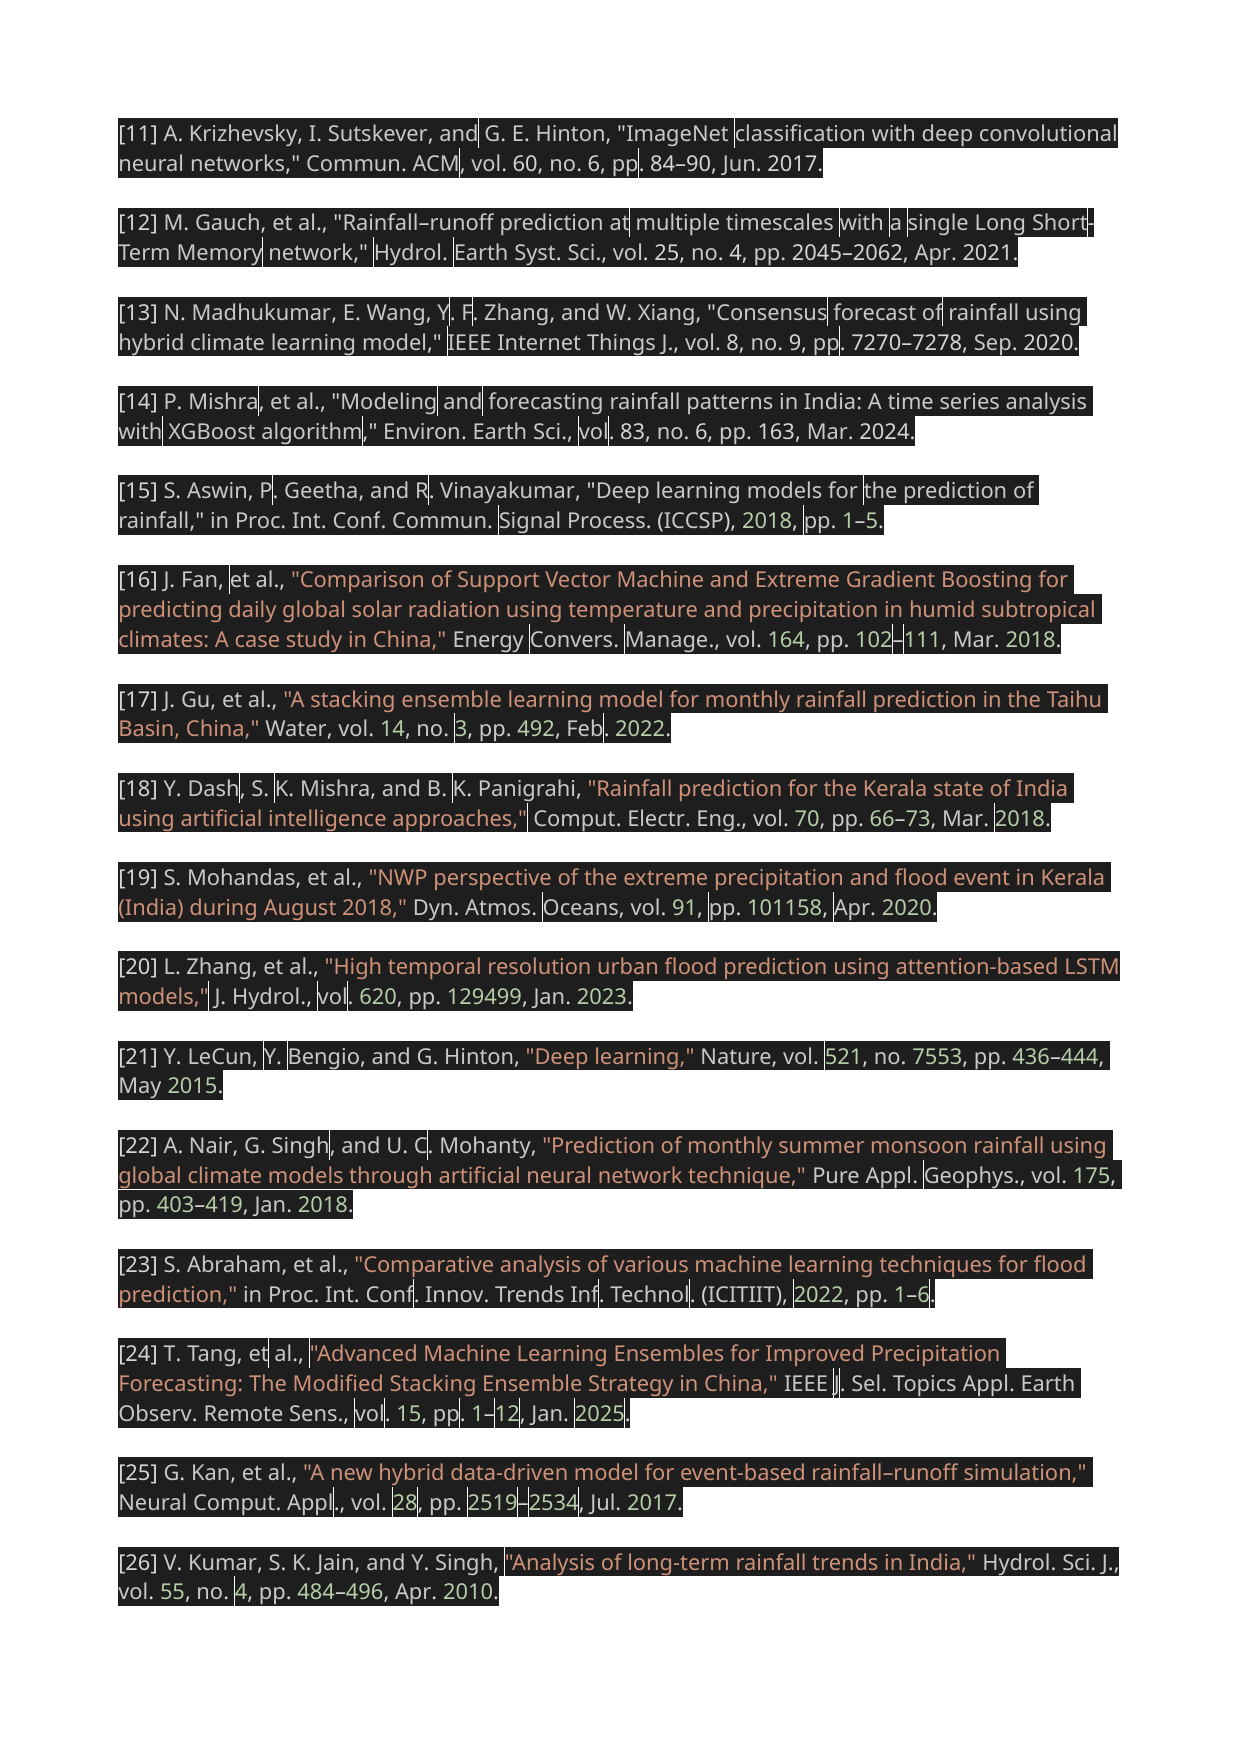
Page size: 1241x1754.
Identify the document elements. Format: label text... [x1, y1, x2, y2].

text [11] A. Krizhevsky, I. Sutskever, and G. E. Hinton, "ImageNet classification with deep convolutional neural networks," Commun. ACM, vol. 60, no. 6, pp. 84–90, Jun. 2017. [118, 118, 1122, 178]
text [23] S. Abraham, et al., "Comparative analysis of various machine learning techniques for flood prediction," in Proc. Int. Conf. Innov. Trends Inf. Technol. (ICITIIT), 2022, pp. 1–6. [118, 1249, 1122, 1308]
text [26] V. Kumar, S. K. Jain, and Y. Singh, "Analysis of long-term rainfall trends in India," Hydrol. Sci. J., vol. 55, no. 4, pp. 484–496, Apr. 2010. [118, 1547, 1122, 1606]
text [12] M. Gauch, et al., "Rainfall–runoff prediction at multiple timescales with a single Long Short-Term Memory network," Hydrol. Earth Syst. Sci., vol. 25, no. 4, pp. 2045–2062, Apr. 2021. [118, 207, 1122, 267]
text [20] L. Zhang, et al., "High temporal resolution urban flood prediction using attention-based LSTM models," J. Hydrol., vol. 620, pp. 129499, Jan. 2023. [118, 951, 1122, 1011]
text [15] S. Aswin, P. Geetha, and R. Vinayakumar, "Deep learning models for the prediction of rainfall," in Proc. Int. Conf. Commun. Signal Process. (ICCSP), 2018, pp. 1–5. [118, 475, 1122, 535]
text [25] G. Kan, et al., "A new hybrid data-driven model for event-based rainfall–runoff simulation," Neural Comput. Appl., vol. 28, pp. 2519–2534, Jul. 2017. [118, 1457, 1122, 1517]
text [21] Y. LeCun, Y. Bengio, and G. Hinton, "Deep learning," Nature, vol. 521, no. 7553, pp. 436–444, May 2015. [118, 1041, 1122, 1100]
text [17] J. Gu, et al., "A stacking ensemble learning model for monthly rainfall prediction in the Taihu Basin, China," Water, vol. 14, no. 3, pp. 492, Feb. 2022. [118, 683, 1122, 743]
text [16] J. Fan, et al., "Comparison of Support Vector Machine and Extreme Gradient Boosting for predicting daily global solar radiation using temperature and precipitation in humid subtropical climates: A case study in China," Energy Convers. Manage., vol. 164, pp. 102–111, Mar. 2018. [118, 564, 1122, 654]
text [19] S. Mohandas, et al., "NWP perspective of the extreme precipitation and flood event in Kerala (India) during August 2018," Dyn. Atmos. Oceans, vol. 91, pp. 101158, Apr. 2020. [118, 862, 1122, 922]
text [14] P. Mishra, et al., "Modeling and forecasting rainfall patterns in India: A time series analysis with XGBoost algorithm," Environ. Earth Sci., vol. 83, no. 6, pp. 163, Mar. 2024. [118, 386, 1122, 446]
text [22] A. Nair, G. Singh, and U. C. Mohanty, "Prediction of monthly summer monsoon rainfall using global climate models through artificial neural network technique," Pure Appl. Geophys., vol. 175, pp. 403–419, Jan. 2018. [118, 1130, 1122, 1219]
text [13] N. Madhukumar, E. Wang, Y. F. Zhang, and W. Xiang, "Consensus forecast of rainfall using hybrid climate learning model," IEEE Internet Things J., vol. 8, no. 9, pp. 7270–7278, Sep. 2020. [118, 297, 1122, 356]
text [24] T. Tang, et al., "Advanced Machine Learning Ensembles for Improved Precipitation Forecasting: The Modified Stacking Ensemble Strategy in China," IEEE J. Sel. Topics Appl. Earth Observ. Remote Sens., vol. 15, pp. 1–12, Jan. 2025. [118, 1338, 1122, 1428]
text [18] Y. Dash, S. K. Mishra, and B. K. Panigrahi, "Rainfall prediction for the Kerala state of India using artificial intelligence approaches," Comput. Electr. Eng., vol. 70, pp. 66–73, Mar. 2018. [118, 773, 1122, 832]
